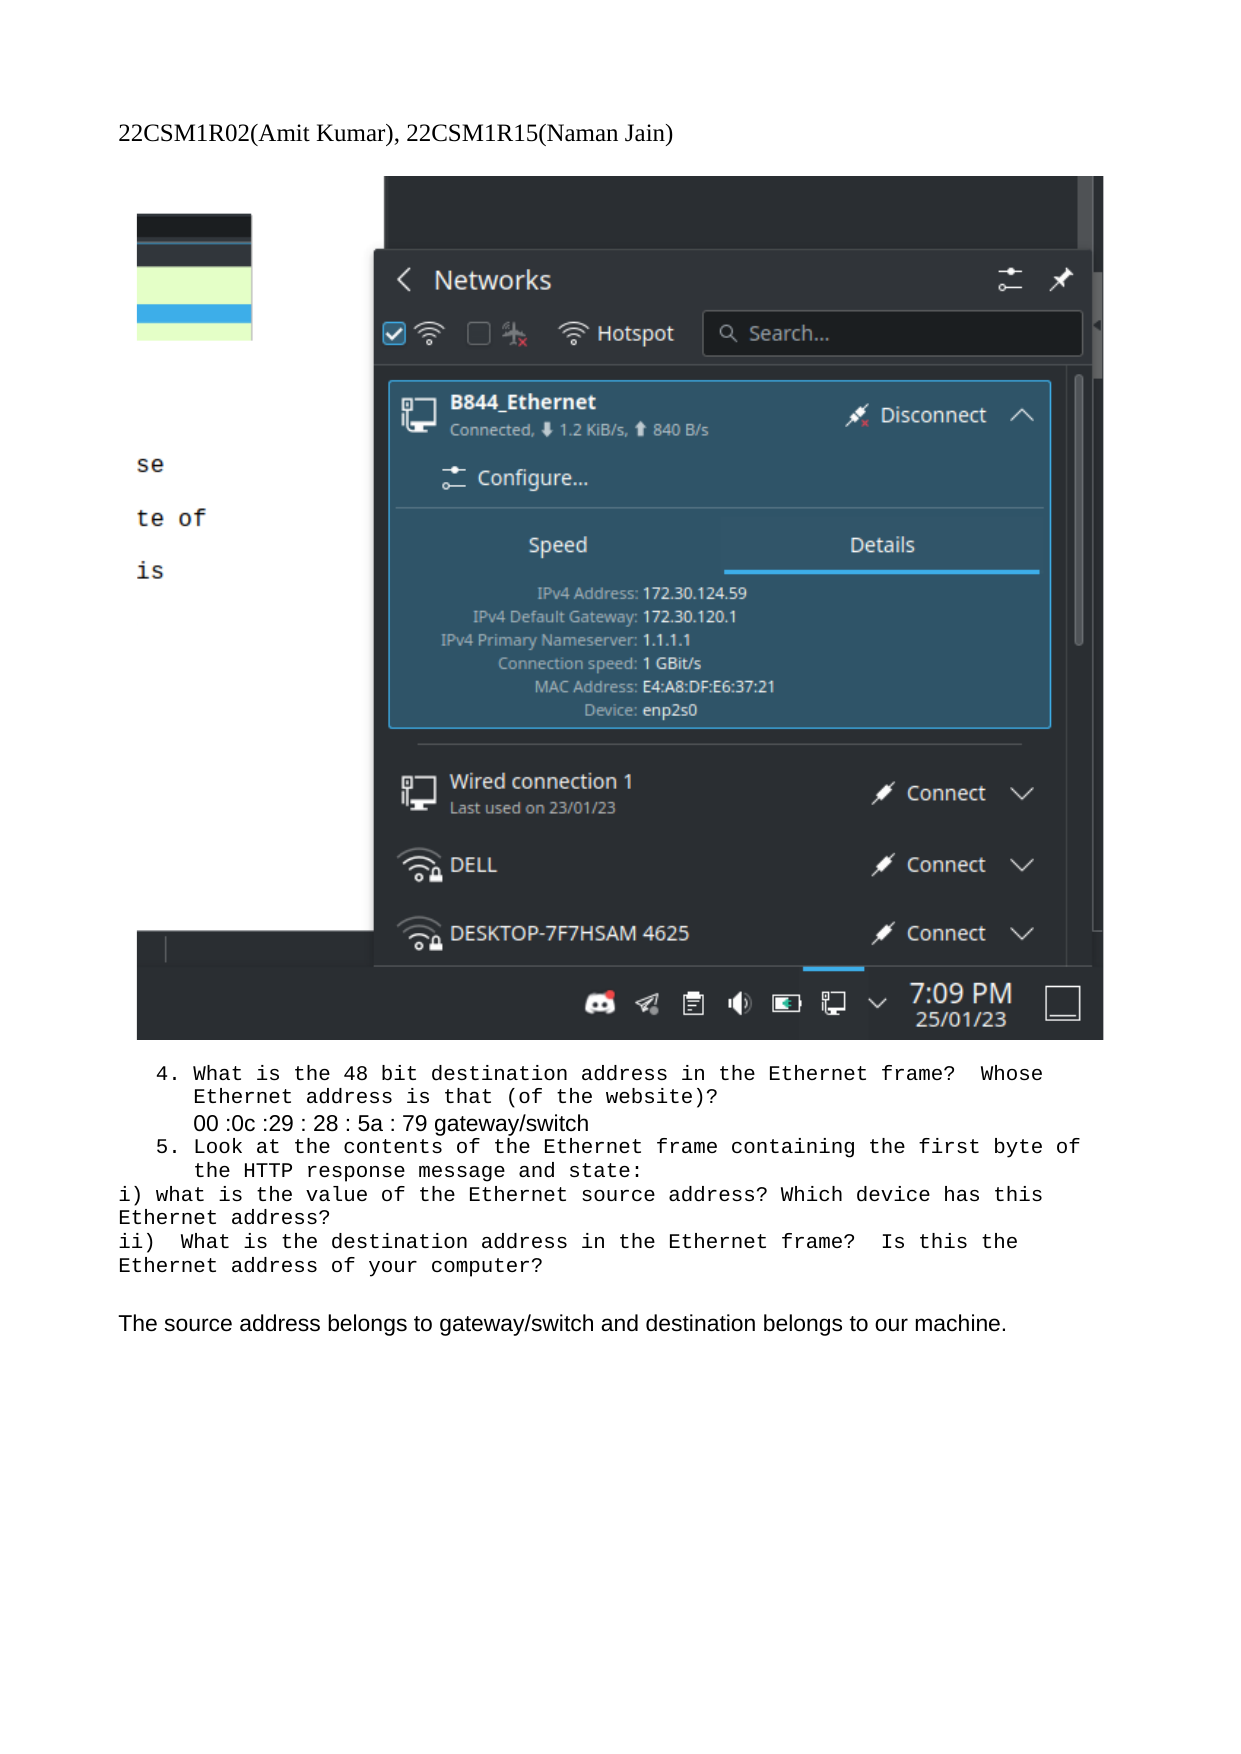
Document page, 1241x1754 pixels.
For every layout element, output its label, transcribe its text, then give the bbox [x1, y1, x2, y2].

text i) what is the value of the Ethernet source address? Which device has this Ethernet address? [118, 1184, 1122, 1231]
text ii) What is the destination address in the Ethernet frame? Is this the Ethernet address of your computer? [118, 1231, 1122, 1278]
list 00 :0c :29 : 28 : 5a : 79 gateway/switch [156, 1110, 1122, 1136]
text The source address belongs to gateway/switch and destination belongs to our machine. [118, 1308, 1122, 1337]
list What is the 48 bit destination address in the Ethernet frame? Whose Ethernet address is that (of the website)? [156, 1063, 1122, 1110]
list Look at the contents of the Ethernet frame containing the first byte of the HTTP response message and state: [156, 1136, 1122, 1184]
picture [136, 176, 1104, 1040]
